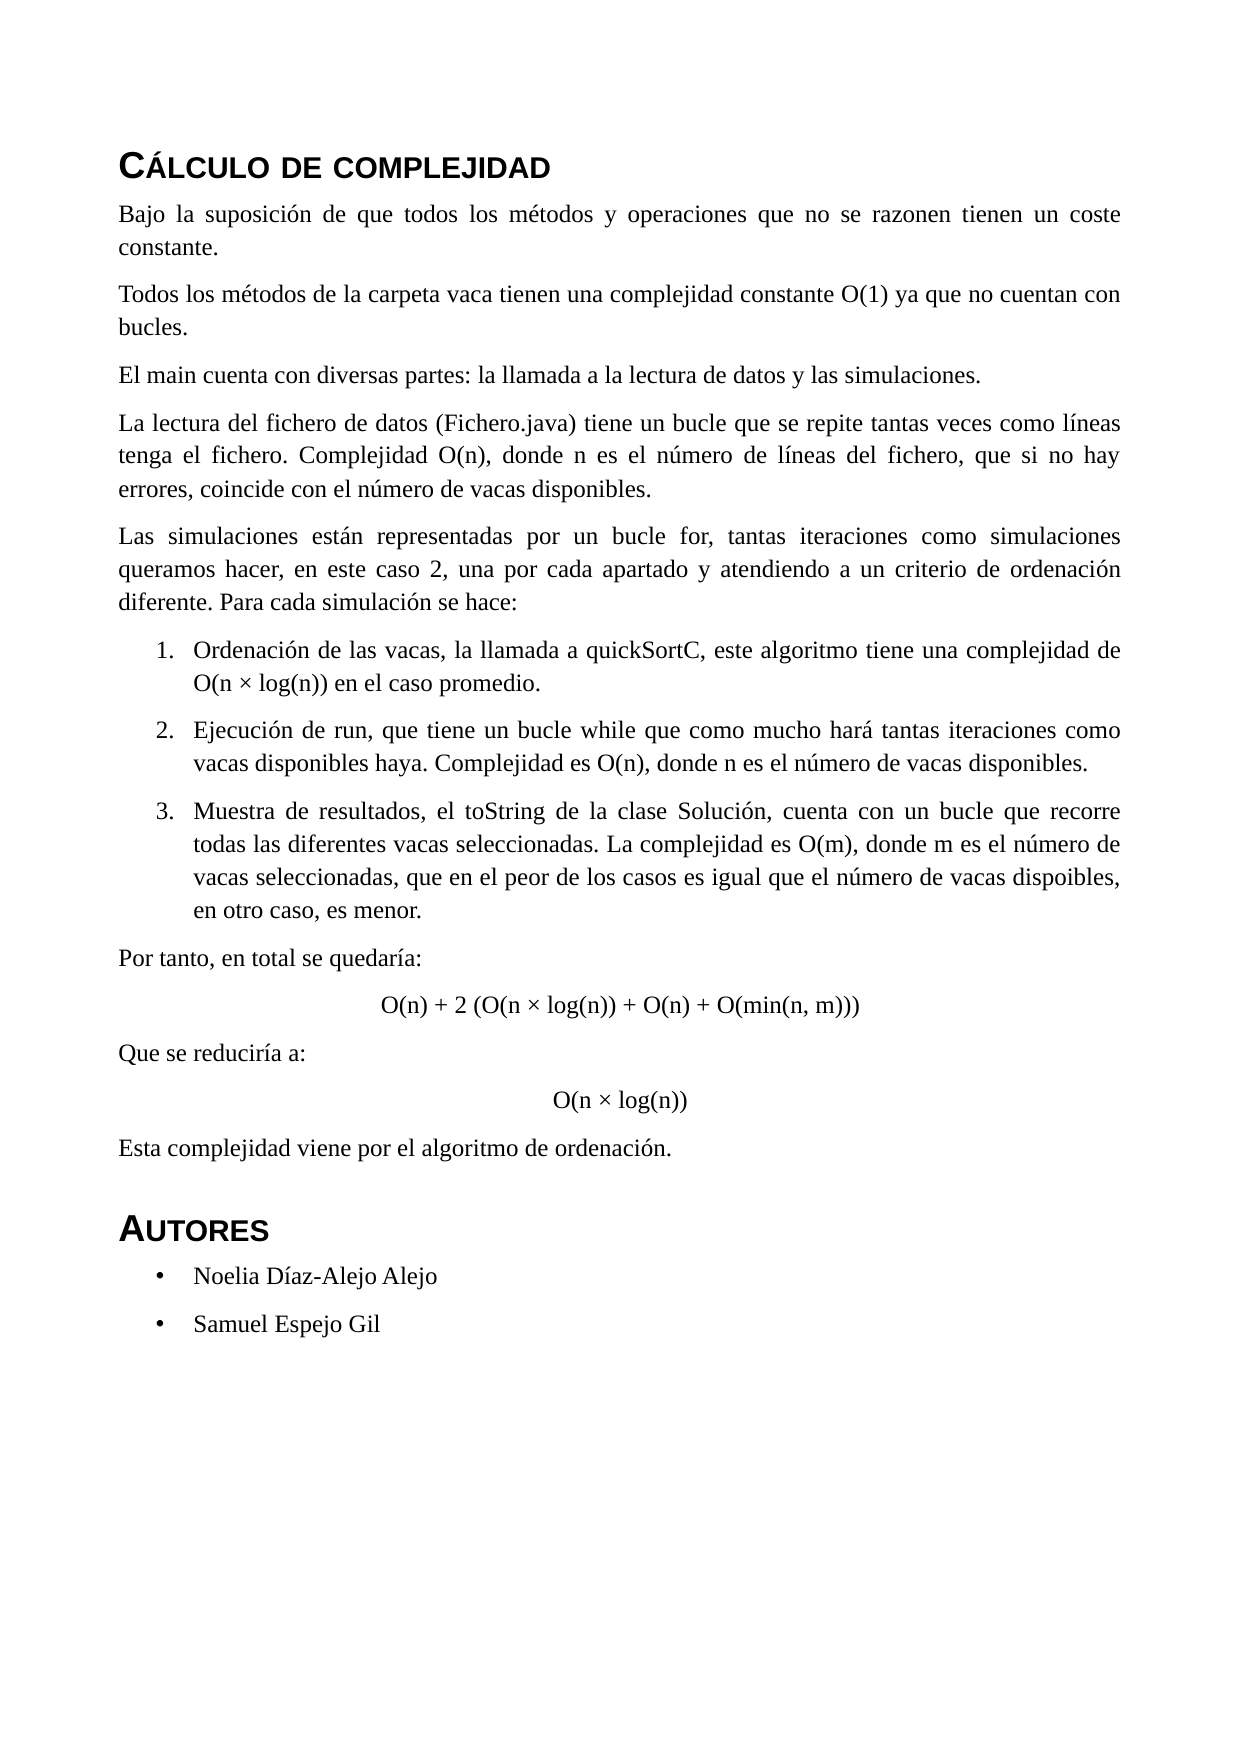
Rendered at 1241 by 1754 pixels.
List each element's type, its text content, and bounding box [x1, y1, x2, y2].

text O(n) + 2 (O(n × log(n)) + O(n) + O(min(n, m))) [118, 990, 1122, 1019]
text Las simulaciones están representadas por un bucle for, tantas iteraciones como simulaciones queramos hacer, en este caso 2, una por cada apartado y atendiendo a un criterio de ordenación diferente. Para cada simulación se hace: [118, 521, 1122, 616]
list Ordenación de las vacas, la llamada a quickSortC, este algoritmo tiene una complejidad de O(n × log(n)) en el caso promedio. [156, 635, 1122, 697]
list Ejecución de run, que tiene un bucle while que como mucho hará tantas iteraciones como vacas disponibles haya. Complejidad es O(n), donde n es el número de vacas disponibles. [156, 716, 1122, 777]
list Muestra de resultados, el toString de la clase Solución, cuenta con un bucle que recorre todas las diferentes vacas seleccionadas. La complejidad es O(m), donde m es el número de vacas seleccionadas, que en el peor de los casos es igual que el número de vacas dispoibles, en otro caso, es menor. [156, 796, 1122, 924]
text La lectura del fichero de datos (Fichero.java) tiene un bucle que se repite tantas veces como líneas tenga el fichero. Complejidad O(n), donde n es el número de líneas del fichero, que si no hay errores, coincide con el número de vacas disponibles. [118, 408, 1122, 502]
text Bajo la suposición de que todos los métodos y operaciones que no se razonen tienen un coste constante. [118, 199, 1122, 261]
text Todos los métodos de la carpeta vaca tienen una complejidad constante O(1) ya que no cuentan con bucles. [118, 279, 1122, 341]
text El main cuenta con diversas partes: la llamada a la lectura de datos y las simulaciones. [118, 360, 1122, 389]
subtitle Cálculo de complejidad [118, 143, 1122, 186]
text Esta complejidad viene por el algoritmo de ordenación. [118, 1133, 1122, 1162]
text Que se reduciría a: [118, 1038, 1122, 1067]
text O(n × log(n)) [118, 1086, 1122, 1114]
list Samuel Espejo Gil [156, 1309, 1122, 1338]
subtitle Autores [118, 1206, 1122, 1249]
text Por tanto, en total se quedaría: [118, 943, 1122, 972]
list Noelia Díaz-Alejo Alejo [156, 1261, 1122, 1290]
